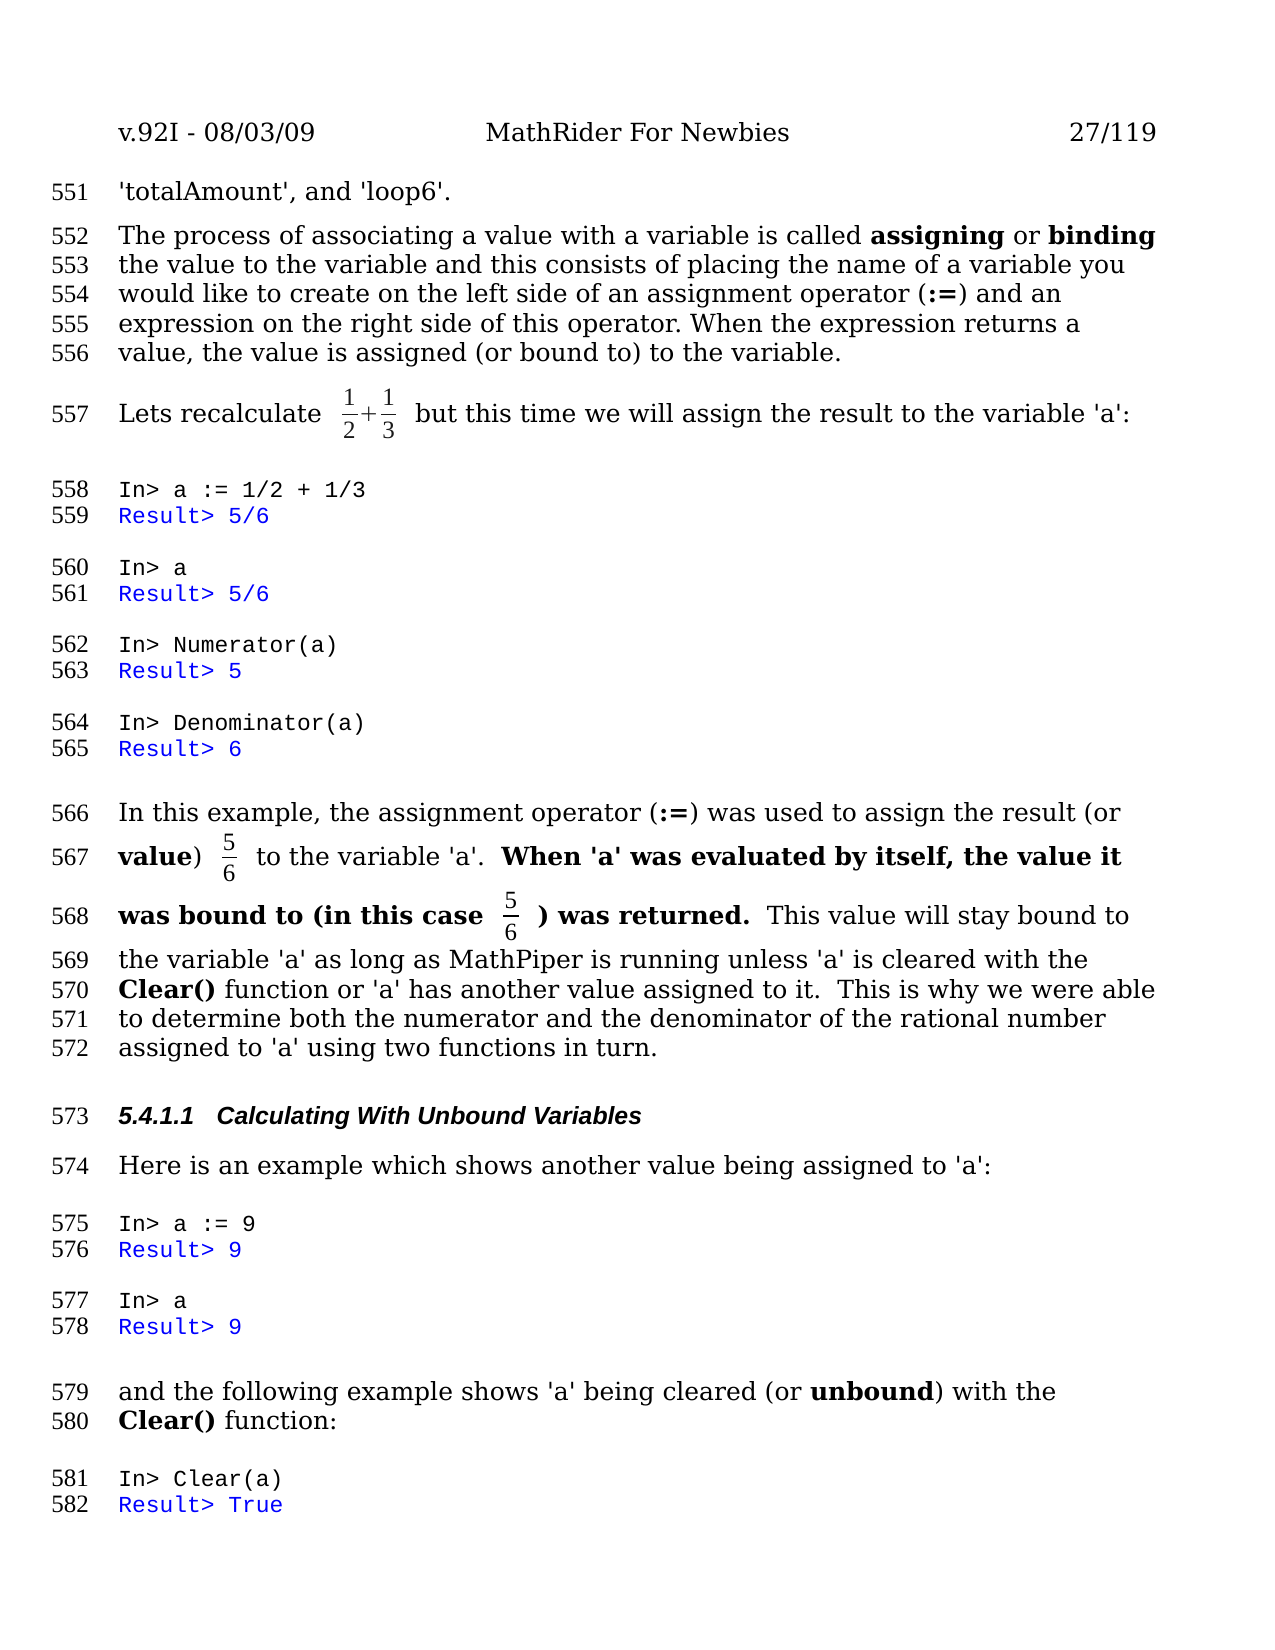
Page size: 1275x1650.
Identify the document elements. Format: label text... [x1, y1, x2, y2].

subtitle Calculating With Unbound Variables [118, 1101, 1157, 1130]
text Result> 6 [118, 737, 1157, 763]
text In> Numerator(a) [118, 634, 1157, 660]
text Result> 9 [118, 1316, 1157, 1342]
text Result> True [118, 1493, 1157, 1519]
text The process of associating a value with a variable is called assigning or binding the value to the variable and this consists of placing the name of a variable you would like to create on the left side of an assignment operator (:=) and an expression on the right side of this operator. When the expression returns a value, the value is assigned (or bound to) to the variable. [118, 221, 1157, 367]
text Result> 5/6 [118, 504, 1157, 530]
text Result> 9 [118, 1238, 1157, 1264]
text Lets recalculatebut this time we will assign the result to the variable 'a': [118, 382, 1157, 446]
text Result> 5/6 [118, 582, 1157, 608]
text In this example, the assignment operator (:=) was used to assign the result (or value)to the variable 'a'. When 'a' was evaluated by itself, the value it was bound to (in this case) was returned. This value will stay bound to the variable 'a' as long as MathPiper is running unless 'a' is cleared with the Clear() function or 'a' has another value assigned to it. This is why we were able to determine both the numerator and the denominator of the rational number assigned to 'a' using two functions in turn. [118, 798, 1157, 1062]
text 'totalAmount', and 'loop6'. [118, 177, 1157, 206]
text Result> 5 [118, 660, 1157, 686]
text In> Clear(a) [118, 1467, 1157, 1493]
text and the following example shows 'a' being cleared (or unbound) with the Clear() function: [118, 1377, 1157, 1435]
text In> a := 1/2 + 1/3 [118, 478, 1157, 504]
text In> Denominator(a) [118, 712, 1157, 737]
text In> a [118, 556, 1157, 582]
text In> a [118, 1290, 1157, 1316]
text In> a := 9 [118, 1212, 1157, 1238]
text Here is an example which shows another value being assigned to 'a': [118, 1151, 1157, 1180]
